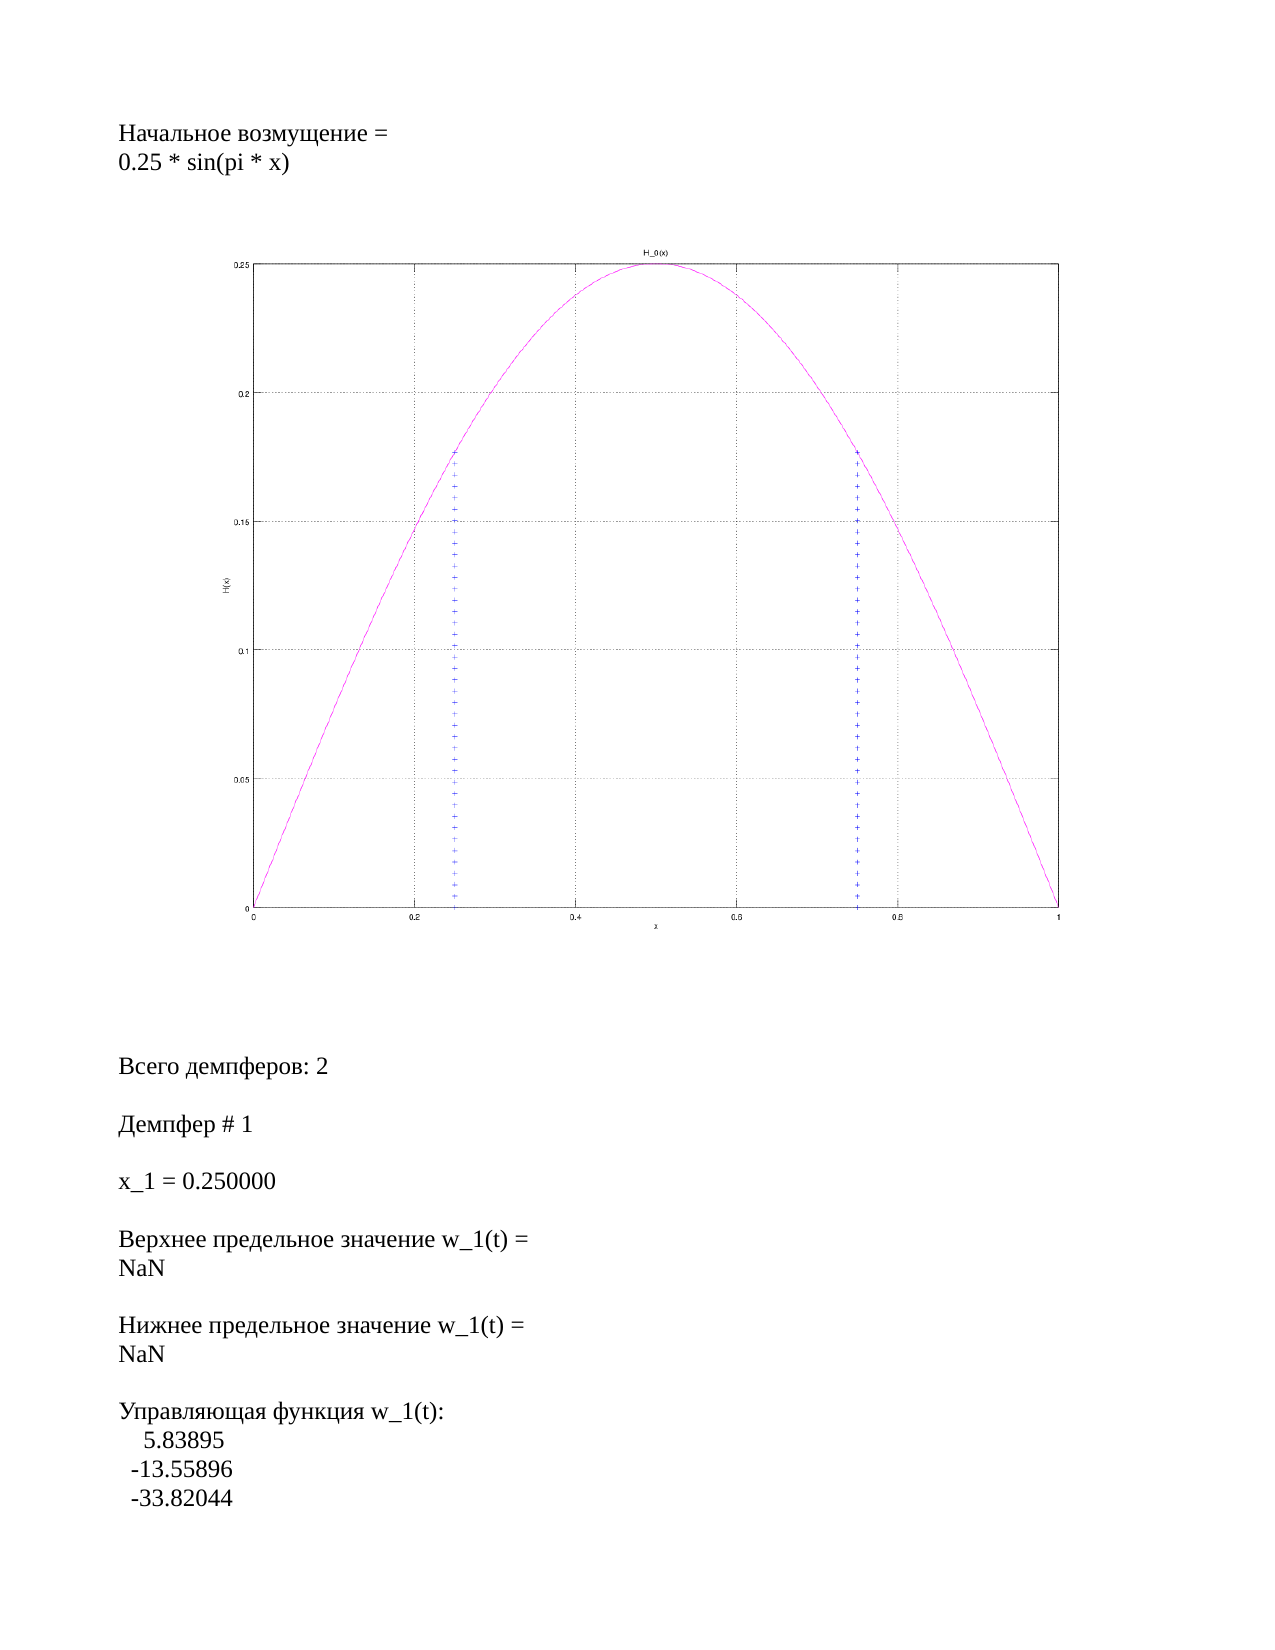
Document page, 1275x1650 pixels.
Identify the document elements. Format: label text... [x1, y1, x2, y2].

text Начальное возмущение = [118, 118, 1157, 147]
picture [118, 204, 1157, 994]
text -33.82044 [118, 1483, 1157, 1511]
text Управляющая функция w_1(t): [118, 1396, 1157, 1425]
text x_1 = 0.250000 [118, 1166, 1157, 1195]
text Верхнее предельное значение w_1(t) = [118, 1224, 1157, 1253]
text NaN [118, 1339, 1157, 1368]
text 0.25 * sin(pi * x) [118, 147, 1157, 176]
text Всего демпферов: 2 [118, 1051, 1157, 1080]
text 5.83895 [118, 1425, 1157, 1454]
text -13.55896 [118, 1454, 1157, 1483]
text Нижнее предельное значение w_1(t) = [118, 1310, 1157, 1339]
text NaN [118, 1253, 1157, 1281]
text Демпфер # 1 [118, 1109, 1157, 1138]
